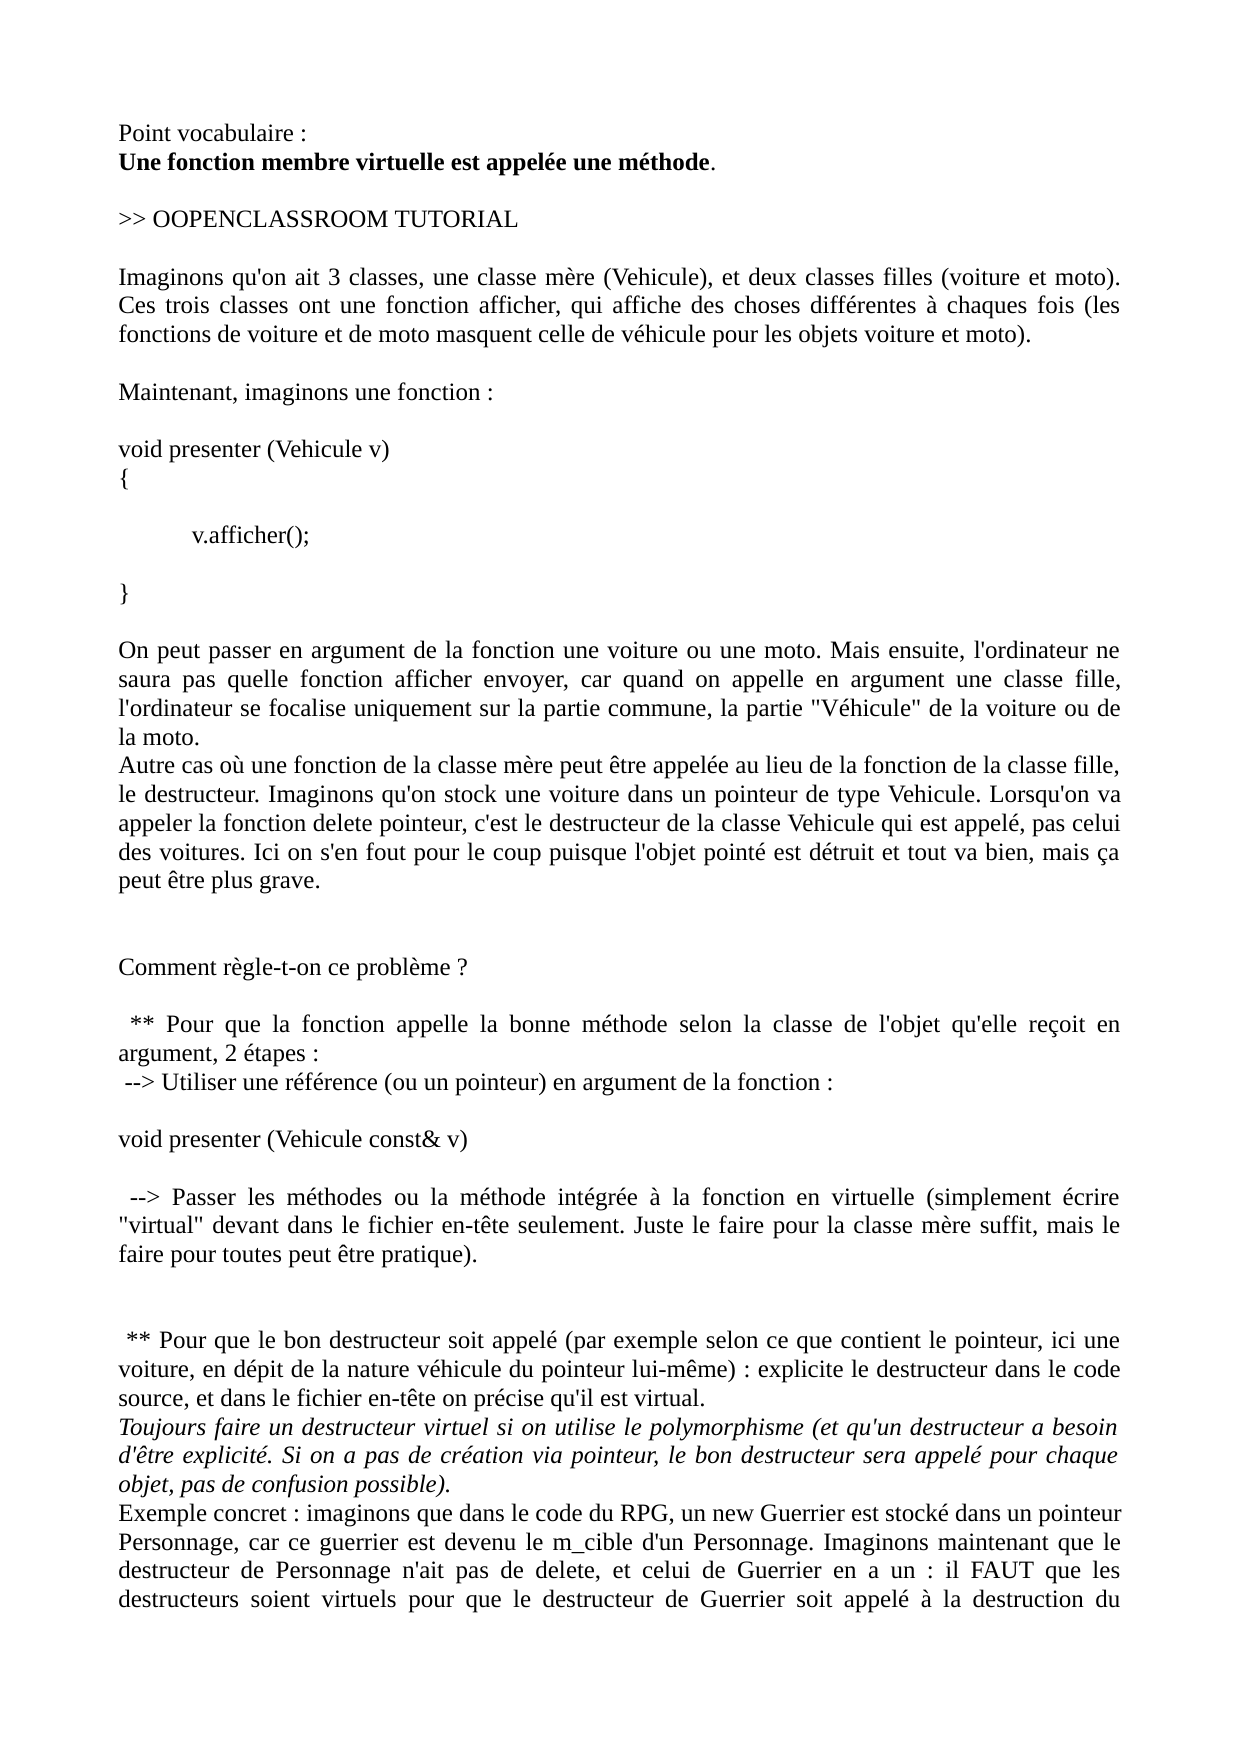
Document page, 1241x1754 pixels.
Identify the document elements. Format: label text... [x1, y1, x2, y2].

text void presenter (Vehicule v) [118, 434, 1122, 463]
text v.afficher(); [118, 521, 1122, 549]
text Toujours faire un destructeur virtuel si on utilise le polymorphisme (et qu'un destructeur a besoin d'être explicité. Si on a pas de création via pointeur, le bon destructeur sera appelé pour chaque objet, pas de confusion possible). [118, 1412, 1122, 1498]
text Point vocabulaire : [118, 118, 1122, 147]
text void presenter (Vehicule const& v) [118, 1124, 1122, 1153]
text Une fonction membre virtuelle est appelée une méthode. [118, 147, 1122, 176]
text Autre cas où une fonction de la classe mère peut être appelée au lieu de la fonction de la classe fille, le destructeur. Imaginons qu'on stock une voiture dans un pointeur de type Vehicule. Lorsqu'on va appeler la fonction delete pointeur, c'est le destructeur de la classe Vehicule qui est appelé, pas celui des voitures. Ici on s'en fout pour le coup puisque l'objet pointé est détruit et tout va bien, mais ça peut être plus grave. [118, 751, 1122, 894]
text --> Utiliser une référence (ou un pointeur) en argument de la fonction : [118, 1067, 1122, 1096]
text { [118, 463, 1122, 492]
text Imaginons qu'on ait 3 classes, une classe mère (Vehicule), et deux classes filles (voiture et moto). Ces trois classes ont une fonction afficher, qui affiche des choses différentes à chaques fois (les fonctions de voiture et de moto masquent celle de véhicule pour les objets voiture et moto). [118, 262, 1122, 348]
text ** Pour que le bon destructeur soit appelé (par exemple selon ce que contient le pointeur, ici une voiture, en dépit de la nature véhicule du pointeur lui-même) : explicite le destructeur dans le code source, et dans le fichier en-tête on précise qu'il est virtual. [118, 1326, 1122, 1412]
text Exemple concret : imaginons que dans le code du RPG, un new Guerrier est stocké dans un pointeur Personnage, car ce guerrier est devenu le m_cible d'un Personnage. Imaginons maintenant que le destructeur de Personnage n'ait pas de delete, et celui de Guerrier en a un : il FAUT que les destructeurs soient virtuels pour que le destructeur de Guerrier soit appelé à la destruction du [118, 1498, 1122, 1613]
text } [118, 578, 1122, 607]
text --> Passer les méthodes ou la méthode intégrée à la fonction en virtuelle (simplement écrire "virtual" devant dans le fichier en-tête seulement. Juste le faire pour la classe mère suffit, mais le faire pour toutes peut être pratique). [118, 1182, 1122, 1268]
text Comment règle-t-on ce problème ? [118, 952, 1122, 981]
text >> OOPENCLASSROOM TUTORIAL [118, 204, 1122, 233]
text ** Pour que la fonction appelle la bonne méthode selon la classe de l'objet qu'elle reçoit en argument, 2 étapes : [118, 1009, 1122, 1067]
text On peut passer en argument de la fonction une voiture ou une moto. Mais ensuite, l'ordinateur ne saura pas quelle fonction afficher envoyer, car quand on appelle en argument une classe fille, l'ordinateur se focalise uniquement sur la partie commune, la partie "Véhicule" de la voiture ou de la moto. [118, 636, 1122, 751]
text Maintenant, imaginons une fonction : [118, 377, 1122, 406]
